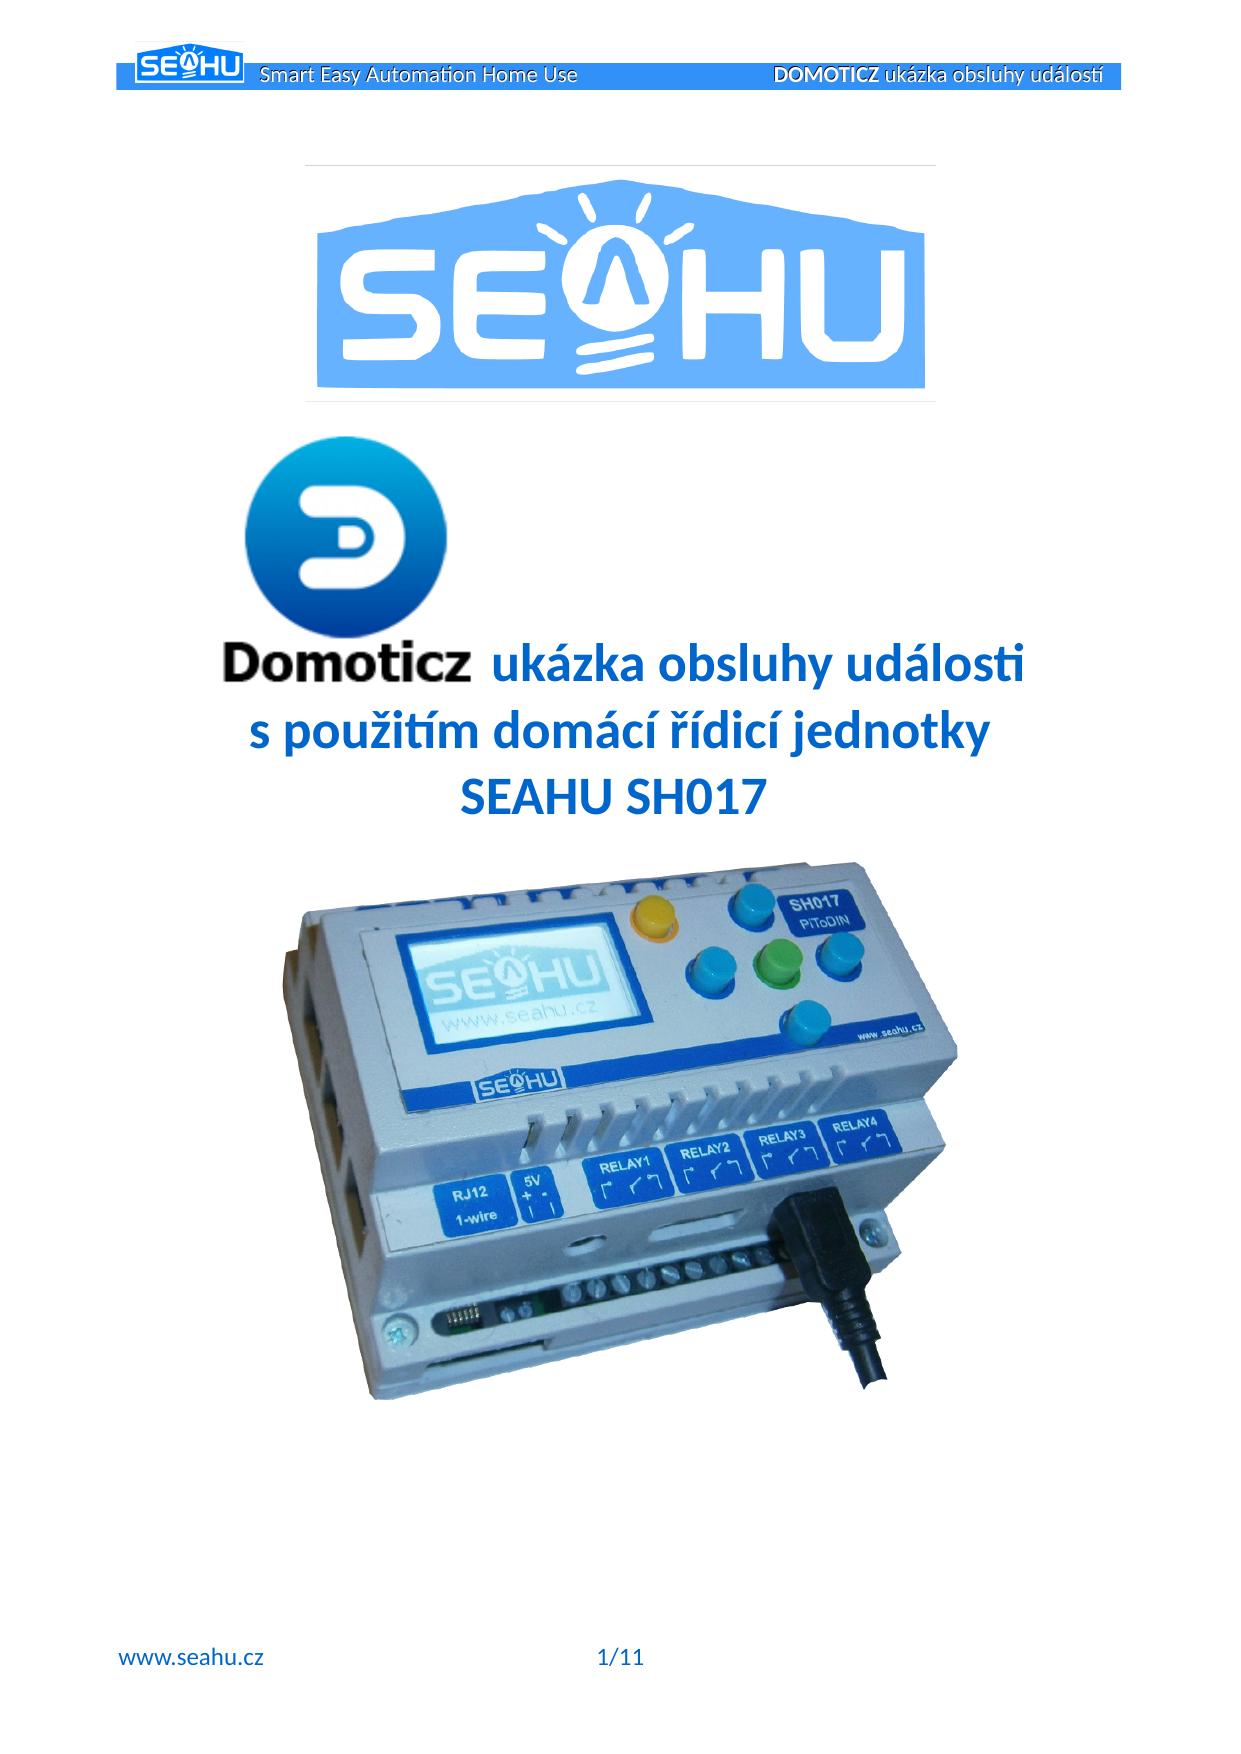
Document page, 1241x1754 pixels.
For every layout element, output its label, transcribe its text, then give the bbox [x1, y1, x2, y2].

text s použitím domácí řídicí jednotky [118, 695, 1122, 762]
text ukázka obsluhy události [481, 434, 1122, 695]
picture [135, 41, 245, 83]
picture [214, 433, 481, 696]
picture [282, 862, 958, 1400]
text [118, 434, 214, 695]
text SEAHU SH017 [118, 762, 1122, 828]
